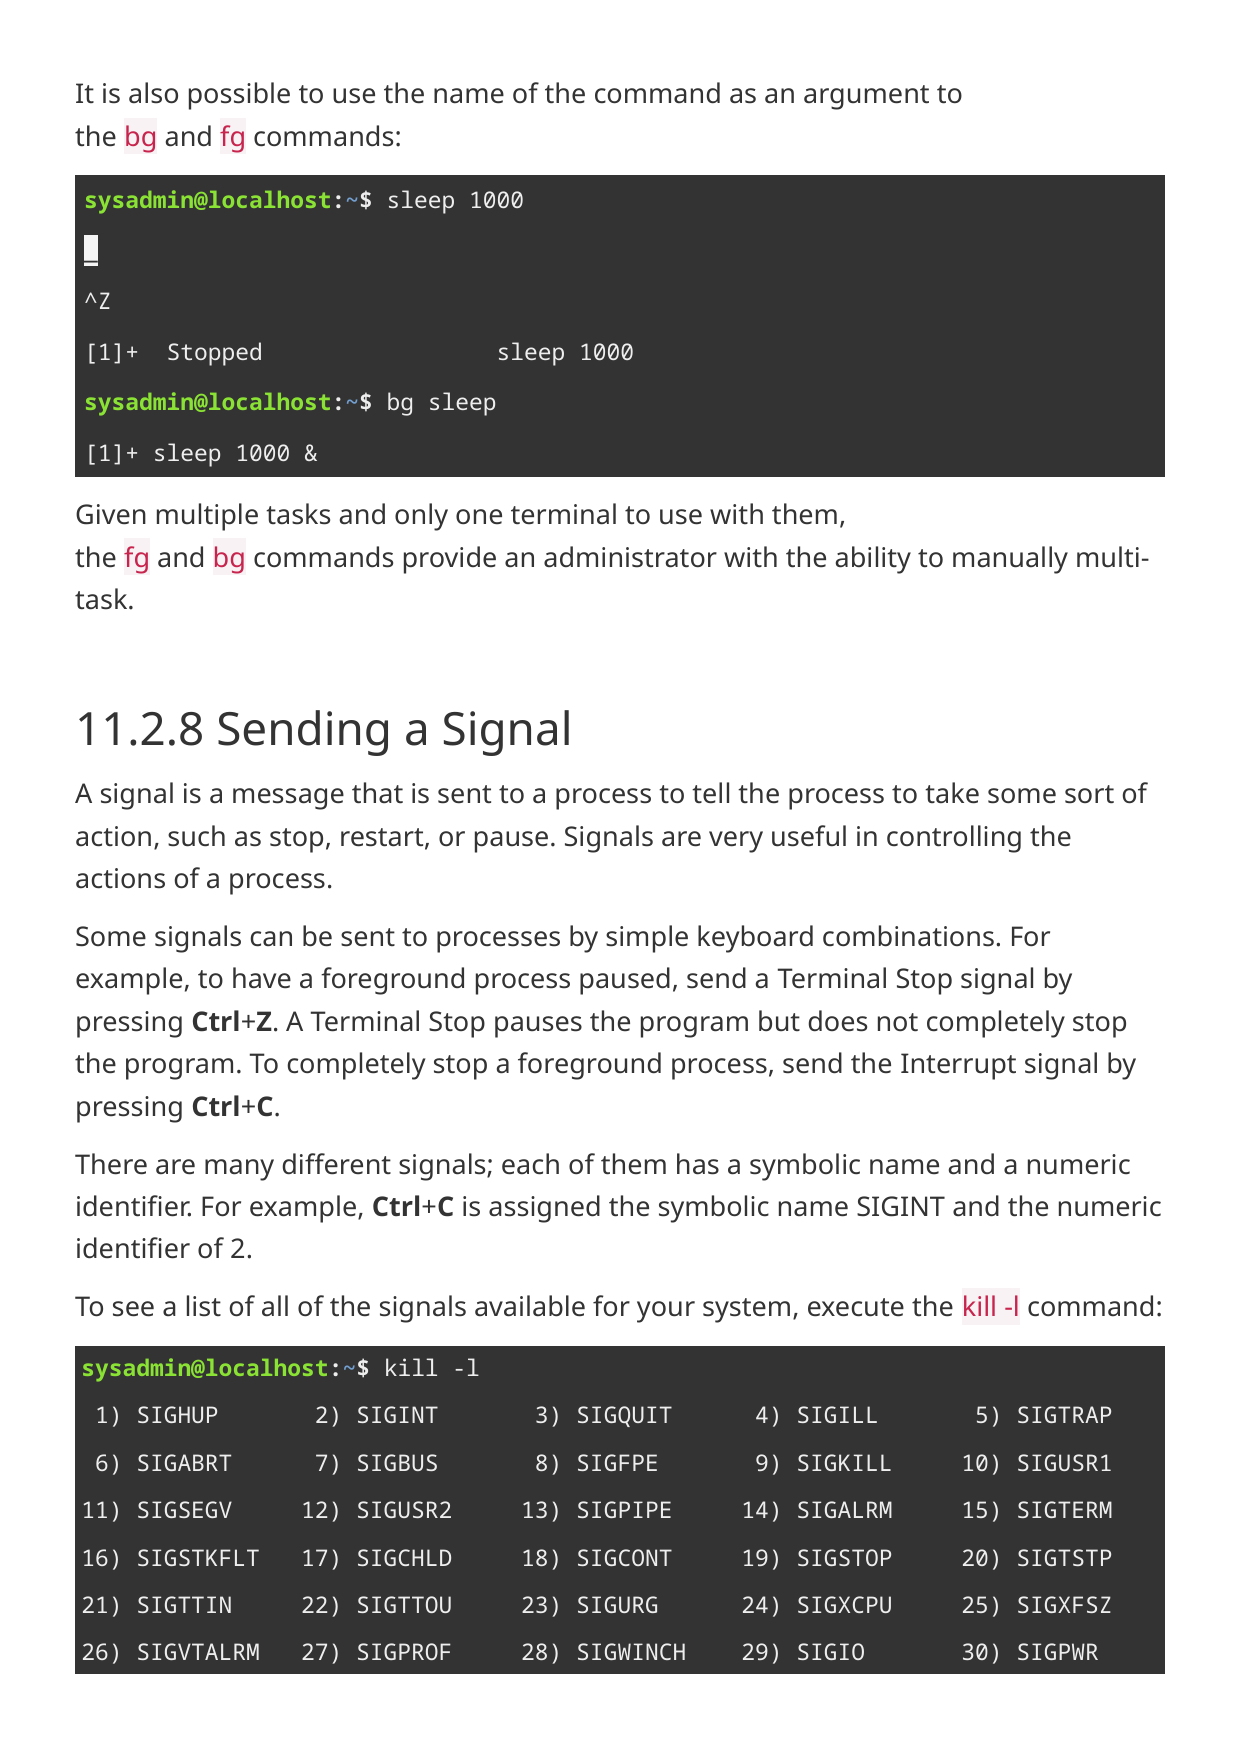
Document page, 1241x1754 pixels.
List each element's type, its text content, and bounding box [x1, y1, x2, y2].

text 6) SIGABRT 7) SIGBUS 8) SIGFPE 9) SIGKILL 10) SIGUSR1 [75, 1441, 1165, 1478]
text sysadmin@localhost:~$ sleep 1000 [75, 175, 1165, 216]
text To see a list of all of the signals available for your system, execute the kill -l command: [75, 1288, 1165, 1325]
text 26) SIGVTALRM 27) SIGPROF 28) SIGWINCH 29) SIGIO 30) SIGPWR [75, 1630, 1165, 1674]
subtitle 11.2.8 Sending a Signal [75, 697, 1165, 759]
text Given multiple tasks and only one terminal to use with them, the fg and bg commands provide an administrator with the ability to manually multi-task. [75, 496, 1165, 617]
text 11) SIGSEGV 12) SIGUSR2 13) SIGPIPE 14) SIGALRM 15) SIGTERM [75, 1488, 1165, 1525]
text ^Z [75, 276, 1165, 316]
text A signal is a message that is sent to a process to tell the process to take some sort of action, such as stop, restart, or pause. Signals are very useful in controlling the actions of a process. [75, 775, 1165, 896]
text 1) SIGHUP 2) SIGINT 3) SIGQUIT 4) SIGILL 5) SIGTRAP [75, 1393, 1165, 1431]
text 21) SIGTTIN 22) SIGTTOU 23) SIGURG 24) SIGXCPU 25) SIGXFSZ [75, 1583, 1165, 1620]
text 16) SIGSTKFLT 17) SIGCHLD 18) SIGCONT 19) SIGSTOP 20) SIGTSTP [75, 1536, 1165, 1573]
text _ [75, 226, 1165, 266]
text sysadmin@localhost:~$ kill -l [75, 1346, 1165, 1383]
text There are many different signals; each of them has a symbolic name and a numeric identifier. For example, Ctrl+C is assigned the symbolic name SIGINT and the numeric identifier of 2. [75, 1145, 1165, 1267]
text [1]+ Stopped sleep 1000 [75, 327, 1165, 367]
text Some signals can be sent to processes by simple keyboard combinations. For example, to have a foreground process paused, send a Terminal Stop signal by pressing Ctrl+Z. A Terminal Stop pauses the program but does not completely stop the program. To completely stop a foreground process, send the Interrupt signal by pressing Ctrl+C. [75, 917, 1165, 1124]
text It is also possible to use the name of the command as an argument to the bg and fg commands: [75, 75, 1165, 154]
text sysadmin@localhost:~$ bg sleep [75, 377, 1165, 417]
text [1]+ sleep 1000 & [75, 427, 1165, 477]
